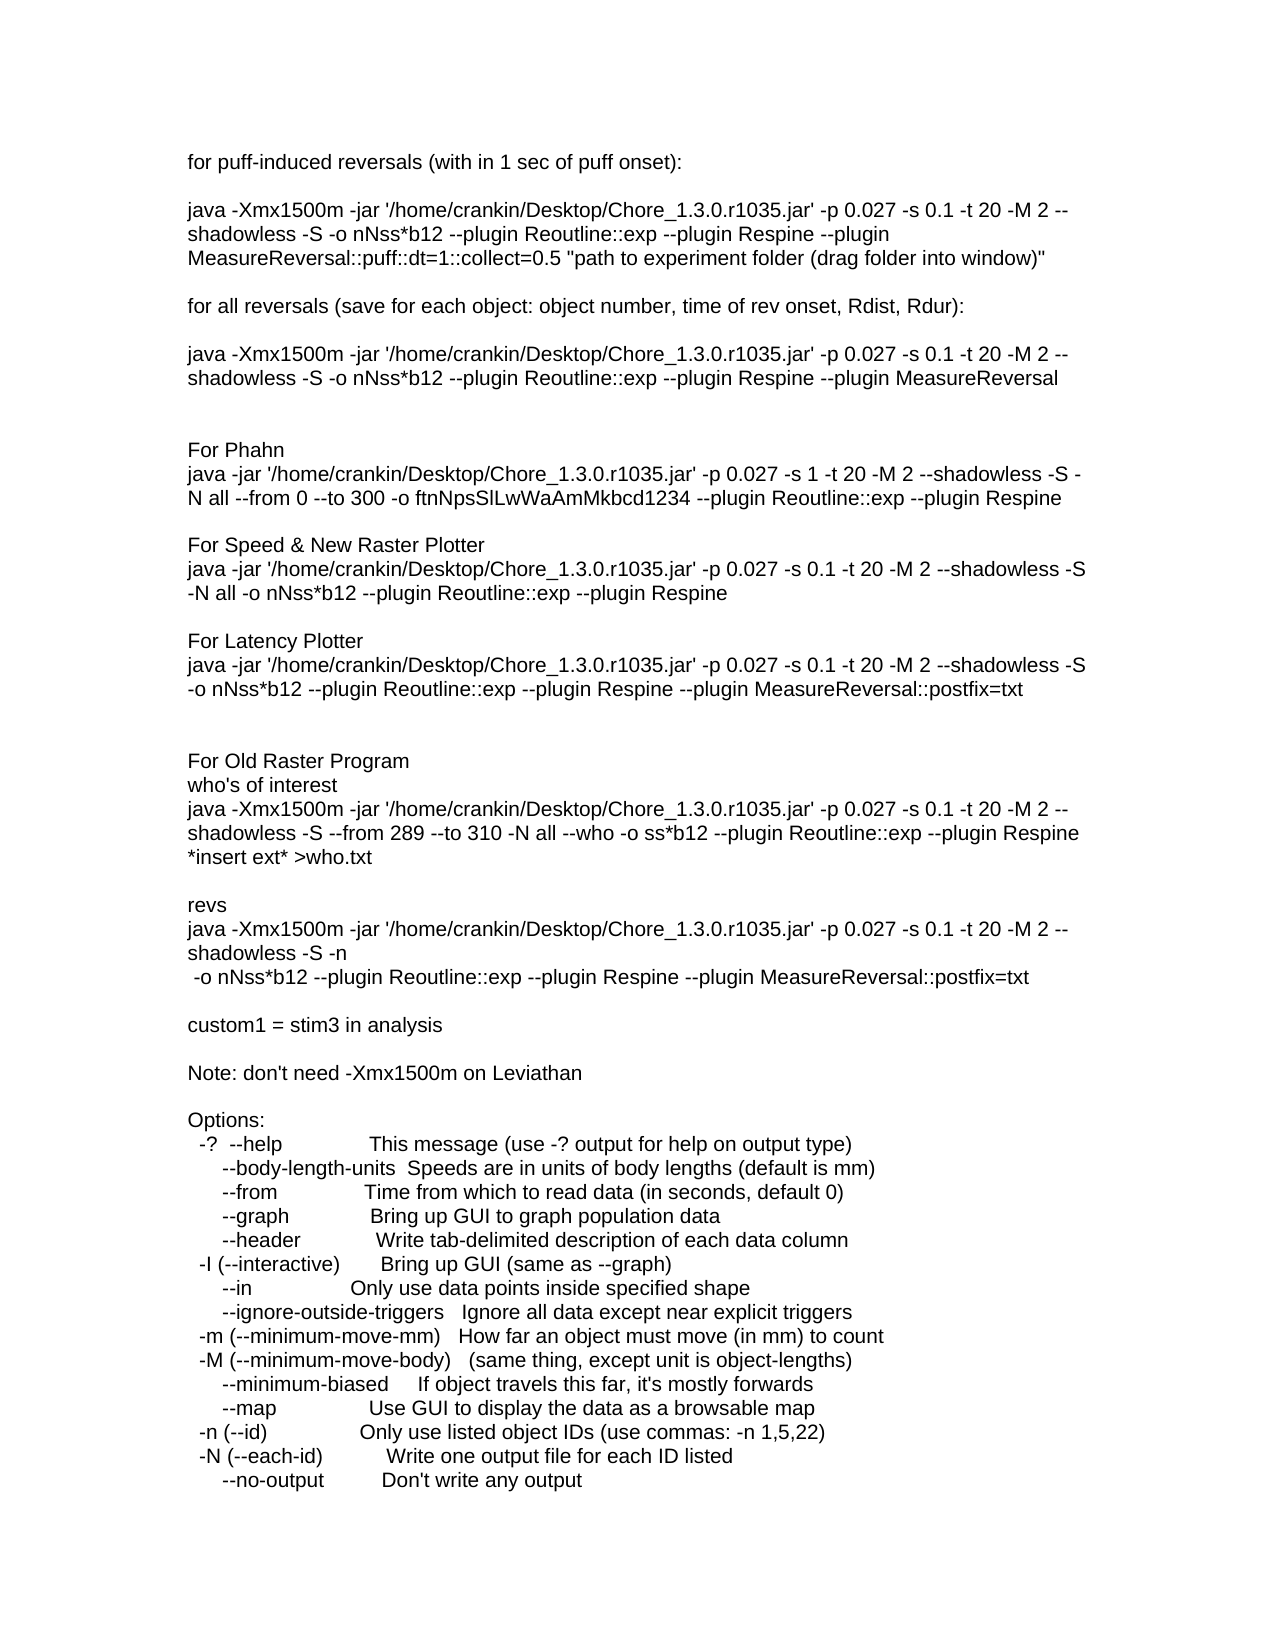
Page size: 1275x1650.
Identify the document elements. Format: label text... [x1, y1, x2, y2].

text java -jar '/home/crankin/Desktop/Chore_1.3.0.r1035.jar' -p 0.027 -s 1 -t 20 -M 2 --shadowless -S -N all --from 0 --to 300 -o ftnNpsSlLwWaAmMkbcd1234 --plugin Reoutline::exp --plugin Respine [187, 461, 1087, 509]
text For Phahn [187, 437, 1087, 461]
text --header Write tab-delimited description of each data column [187, 1228, 1087, 1252]
text --graph Bring up GUI to graph population data [187, 1204, 1087, 1228]
text java -Xmx1500m -jar '/home/crankin/Desktop/Chore_1.3.0.r1035.jar' -p 0.027 -s 0.1 -t 20 -M 2 --shadowless -S -n [187, 917, 1087, 964]
text --in Only use data points inside specified shape [187, 1276, 1087, 1300]
text -N (--each-id) Write one output file for each ID listed [187, 1444, 1087, 1468]
text for puff-induced reversals (with in 1 sec of puff onset): [187, 150, 1087, 174]
text revs [187, 893, 1087, 917]
text --minimum-biased If object travels this far, it's mostly forwards [187, 1372, 1087, 1396]
text --ignore-outside-triggers Ignore all data except near explicit triggers [187, 1300, 1087, 1324]
text For Speed & New Raster Plotter [187, 533, 1087, 557]
text For Old Raster Program [187, 749, 1087, 773]
text java -Xmx1500m -jar '/home/crankin/Desktop/Chore_1.3.0.r1035.jar' -p 0.027 -s 0.1 -t 20 -M 2 --shadowless -S -o nNss*b12 --plugin Reoutline::exp --plugin Respine --plugin MeasureReversal::puff::dt=1::collect=0.5 "path to experiment folder (drag folder into window)" [187, 198, 1087, 270]
text --map Use GUI to display the data as a browsable map [187, 1396, 1087, 1420]
text who's of interest [187, 773, 1087, 797]
text Note: don't need -Xmx1500m on Leviathan [187, 1060, 1087, 1084]
text custom1 = stim3 in analysis [187, 1012, 1087, 1036]
text Options: [187, 1108, 1087, 1132]
text -M (--minimum-move-body) (same thing, except unit is object-lengths) [187, 1348, 1087, 1372]
text java -Xmx1500m -jar '/home/crankin/Desktop/Chore_1.3.0.r1035.jar' -p 0.027 -s 0.1 -t 20 -M 2 --shadowless -S --from 289 --to 310 -N all --who -o ss*b12 --plugin Reoutline::exp --plugin Respine *insert ext* >who.txt [187, 797, 1087, 869]
text -o nNss*b12 --plugin Reoutline::exp --plugin Respine --plugin MeasureReversal::postfix=txt [187, 964, 1087, 988]
text java -Xmx1500m -jar '/home/crankin/Desktop/Chore_1.3.0.r1035.jar' -p 0.027 -s 0.1 -t 20 -M 2 --shadowless -S -o nNss*b12 --plugin Reoutline::exp --plugin Respine --plugin MeasureReversal [187, 342, 1087, 389]
text java -jar '/home/crankin/Desktop/Chore_1.3.0.r1035.jar' -p 0.027 -s 0.1 -t 20 -M 2 --shadowless -S -N all -o nNss*b12 --plugin Reoutline::exp --plugin Respine [187, 557, 1087, 605]
text -I (--interactive) Bring up GUI (same as --graph) [187, 1252, 1087, 1276]
text --from Time from which to read data (in seconds, default 0) [187, 1180, 1087, 1204]
text For Latency Plotter [187, 629, 1087, 653]
text for all reversals (save for each object: object number, time of rev onset, Rdist, Rdur): [187, 294, 1087, 318]
text java -jar '/home/crankin/Desktop/Chore_1.3.0.r1035.jar' -p 0.027 -s 0.1 -t 20 -M 2 --shadowless -S -o nNss*b12 --plugin Reoutline::exp --plugin Respine --plugin MeasureReversal::postfix=txt [187, 653, 1087, 701]
text -m (--minimum-move-mm) How far an object must move (in mm) to count [187, 1324, 1087, 1348]
text --no-output Don't write any output [187, 1468, 1087, 1492]
text -? --help This message (use -? output for help on output type) [187, 1132, 1087, 1156]
text -n (--id) Only use listed object IDs (use commas: -n 1,5,22) [187, 1420, 1087, 1444]
text --body-length-units Speeds are in units of body lengths (default is mm) [187, 1156, 1087, 1180]
